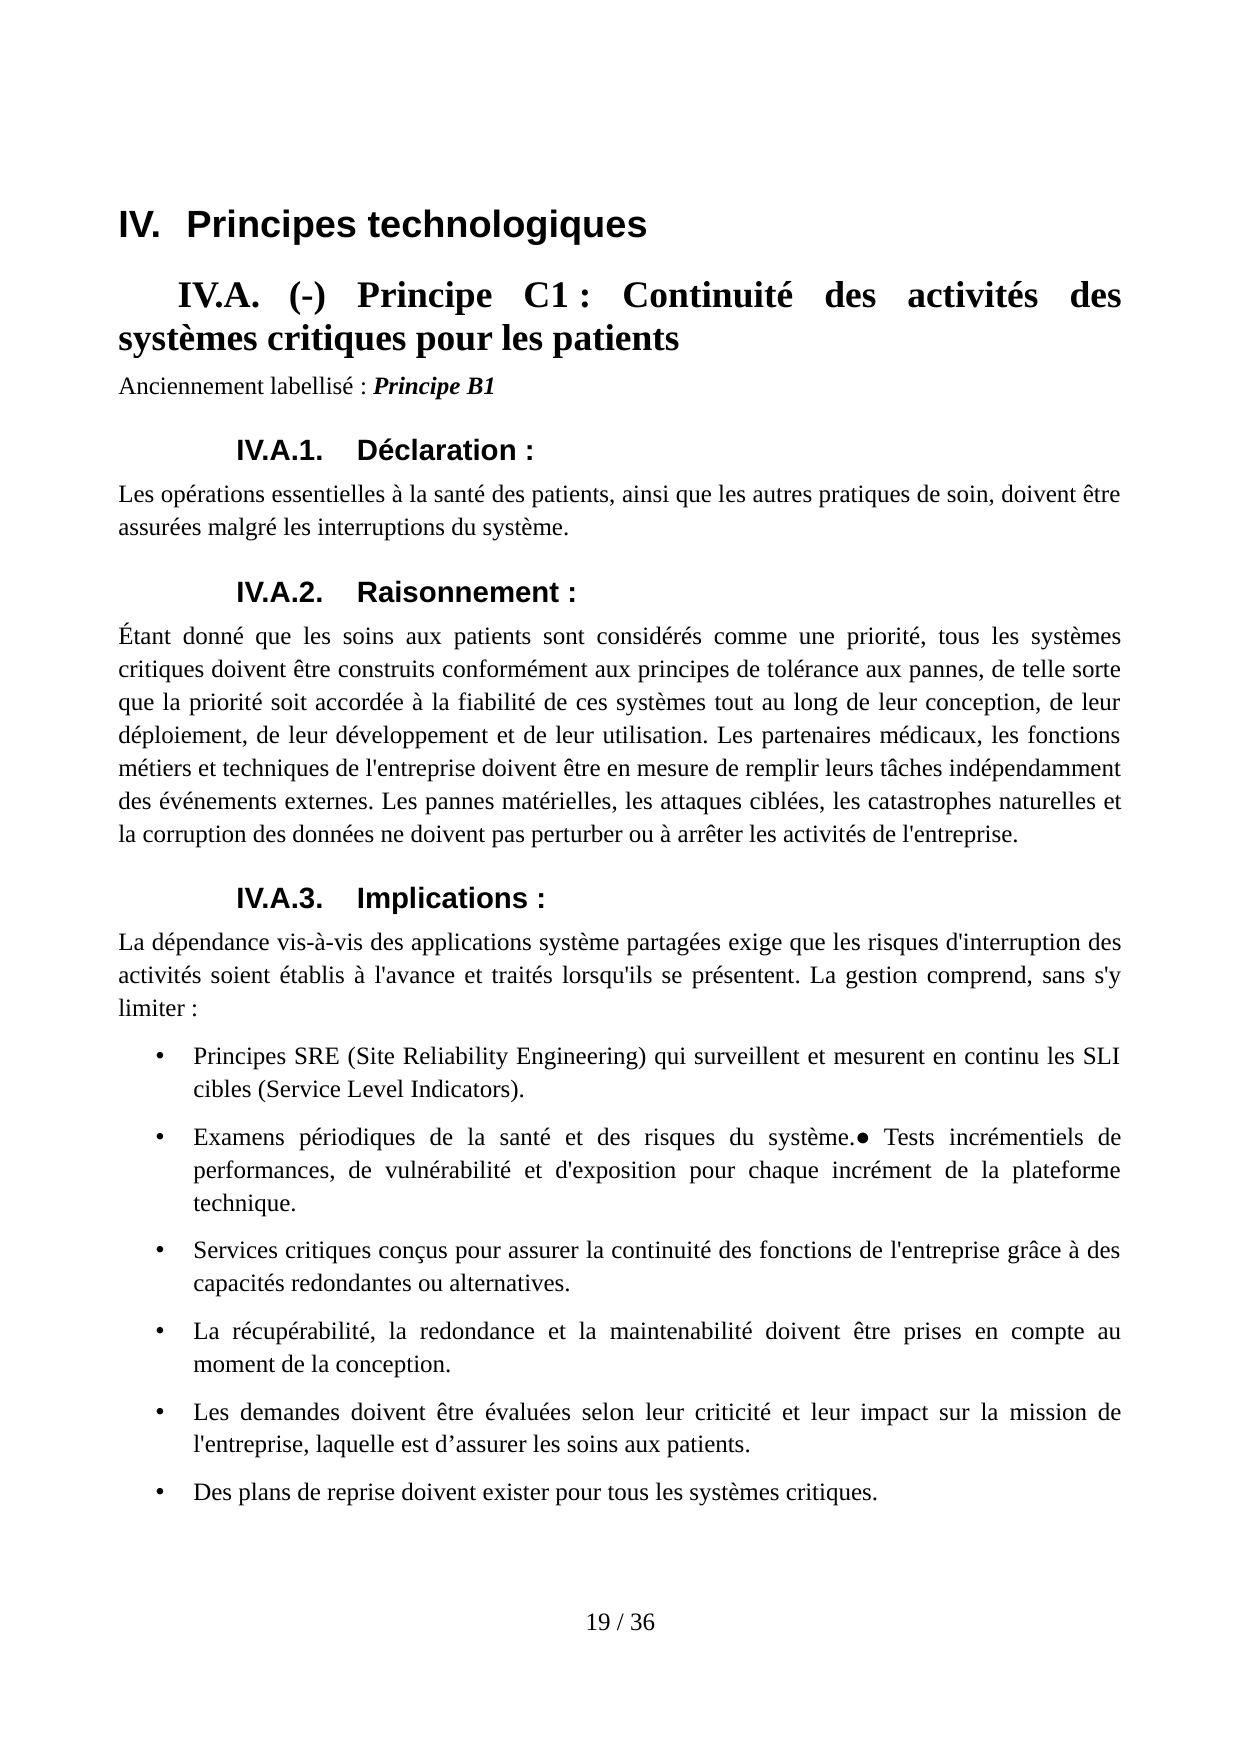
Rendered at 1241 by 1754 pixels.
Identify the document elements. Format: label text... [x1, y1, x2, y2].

text Les opérations essentielles à la santé des patients, ainsi que les autres pratiques de soin, doivent être assurées malgré les interruptions du système. [118, 479, 1122, 541]
list Services critiques conçus pour assurer la continuité des fonctions de l'entreprise grâce à des capacités redondantes ou alternatives. [156, 1235, 1122, 1297]
list Les demandes doivent être évaluées selon leur criticité et leur impact sur la mission de l'entreprise, laquelle est d’assurer les soins aux patients. [156, 1397, 1122, 1458]
subtitle (-) Principe C1 : Continuité des activités des systèmes critiques pour les patients [118, 272, 1122, 358]
subtitle Implications : [118, 881, 1122, 915]
subtitle Déclaration : [118, 433, 1122, 467]
list Principes SRE (Site Reliability Engineering) qui surveillent et mesurent en continu les SLI cibles (Service Level Indicators). [156, 1041, 1122, 1103]
subtitle Raisonnement : [118, 574, 1122, 608]
text Anciennement labellisé : Principe B1 [118, 371, 1122, 400]
subtitle Principes technologiques [118, 201, 1122, 245]
text Étant donné que les soins aux patients sont considérés comme une priorité, tous les systèmes critiques doivent être construits conformément aux principes de tolérance aux pannes, de telle sorte que la priorité soit accordée à la fiabilité de ces systèmes tout au long de leur conception, de leur déploiement, de leur développement et de leur utilisation. Les partenaires médicaux, les fonctions métiers et techniques de l'entreprise doivent être en mesure de remplir leurs tâches indépendamment des événements externes. Les pannes matérielles, les attaques ciblées, les catastrophes naturelles et la corruption des données ne doivent pas perturber ou à arrêter les activités de l'entreprise. [118, 621, 1122, 848]
list Examens périodiques de la santé et des risques du système.● Tests incrémentiels de performances, de vulnérabilité et d'exposition pour chaque incrément de la plateforme technique. [156, 1122, 1122, 1216]
list Des plans de reprise doivent exister pour tous les systèmes critiques. [156, 1477, 1122, 1506]
list La récupérabilité, la redondance et la maintenabilité doivent être prises en compte au moment de la conception. [156, 1316, 1122, 1378]
text La dépendance vis-à-vis des applications système partagées exige que les risques d'interruption des activités soient établis à l'avance et traités lorsqu'ils se présentent. La gestion comprend, sans s'y limiter : [118, 927, 1122, 1022]
